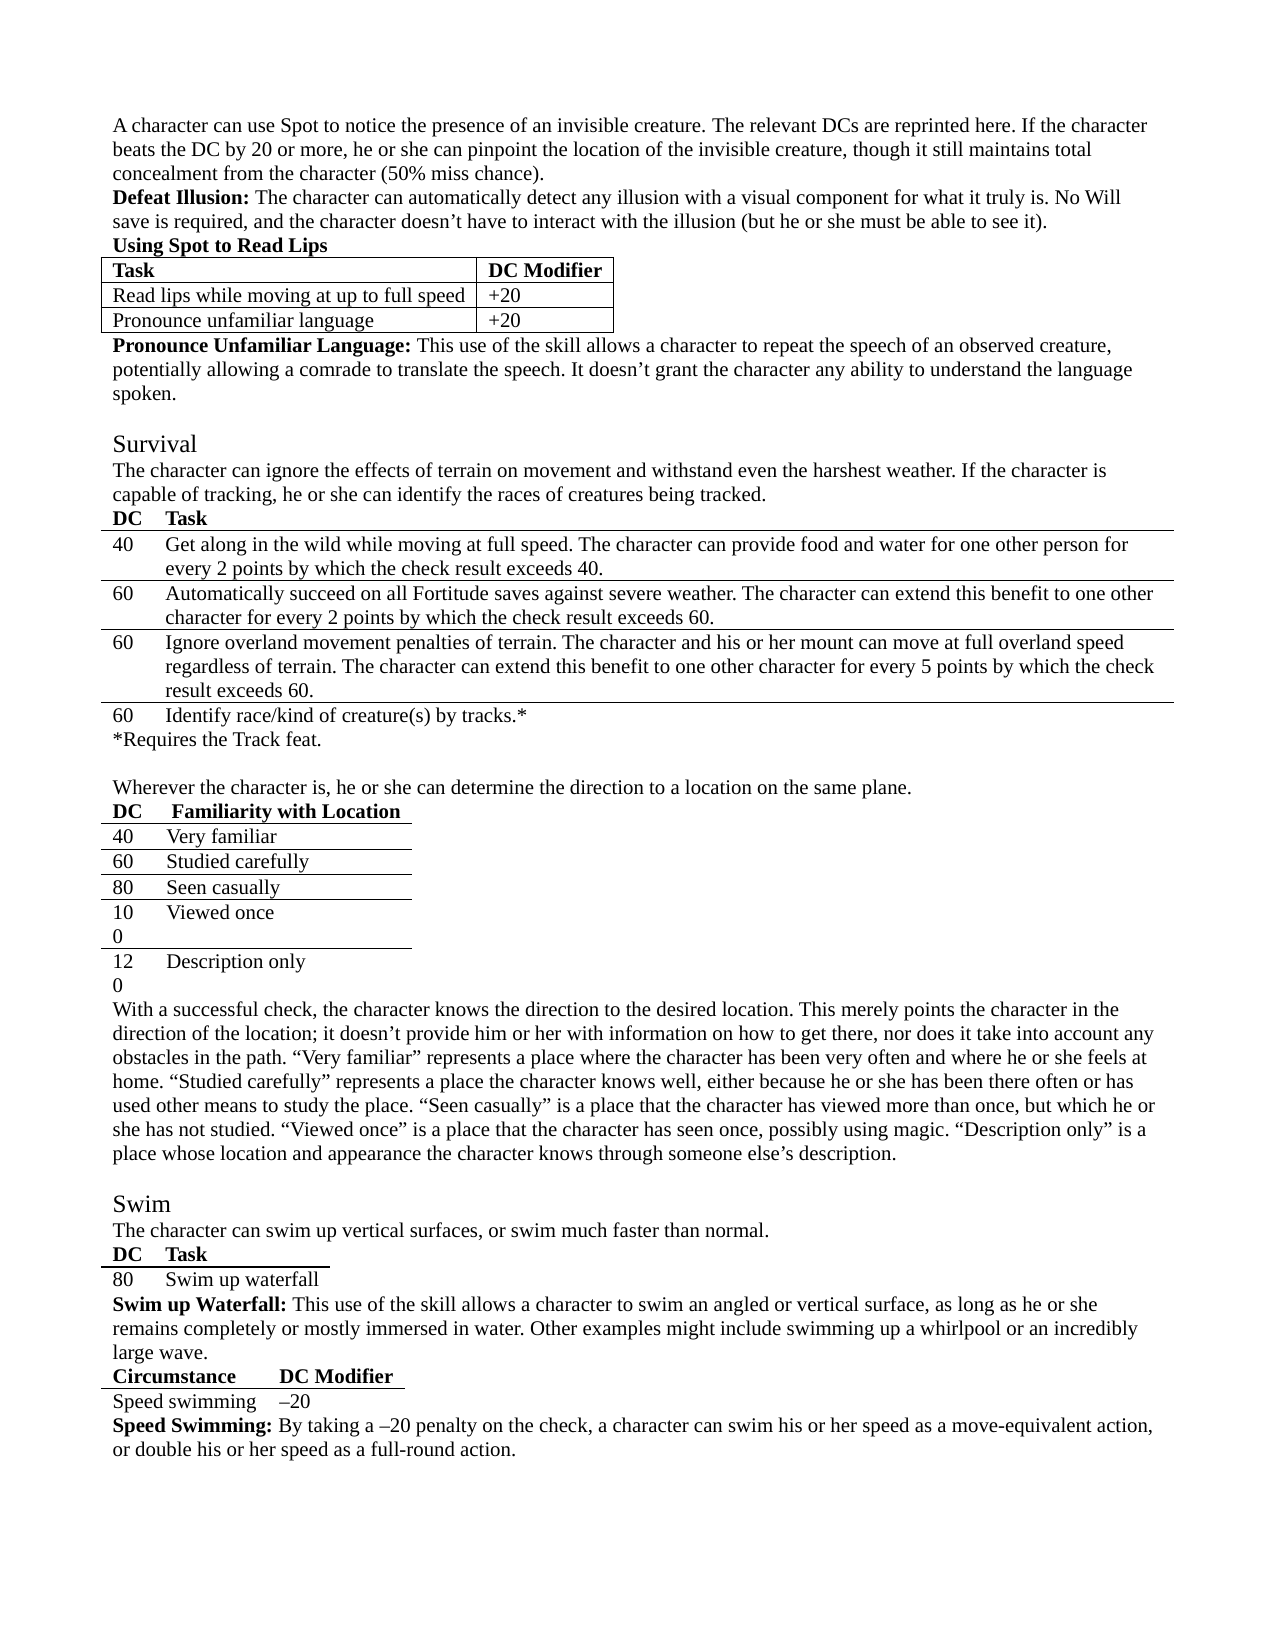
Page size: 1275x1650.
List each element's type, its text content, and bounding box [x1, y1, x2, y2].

text The character can swim up vertical surfaces, or swim much faster than normal. [112, 1218, 1162, 1242]
text *Requires the Track feat. [112, 727, 1162, 751]
text Pronounce Unfamiliar Language: This use of the skill allows a character to repeat the speech of an observed creature, potentially allowing a comrade to translate the speech. It doesn’t grant the character any ability to understand the language spoken. [112, 333, 1162, 405]
text Wherever the character is, he or she can determine the direction to a location on the same plane. [112, 775, 1162, 799]
text Speed Swimming: By taking a –20 penalty on the check, a character can swim his or her speed as a move-equivalent action, or double his or her speed as a full-round action. [112, 1413, 1162, 1461]
table_cell Get along in the wild while moving at full speed. The character can provide food and water for one other person for every 2 points by which the check result exceeds 40. [154, 531, 1174, 579]
table_cell +20 [477, 283, 613, 307]
table_cell 40 [101, 824, 155, 848]
table_header Task [154, 1242, 330, 1266]
subtitle Using Spot to Read Lips [112, 233, 1162, 257]
text With a successful check, the character knows the direction to the desired location. This merely points the character in the direction of the location; it doesn’t provide him or her with information on how to get there, nor does it take into account any obstacles in the path. “Very familiar” represents a place where the character has been very often and where he or she feels at home. “Studied carefully” represents a place the character knows well, either because he or she has been there often or has used other means to study the place. “Seen casually” is a place that the character has viewed more than once, but which he or she has not studied. “Viewed once” is a place that the character has seen once, possibly using magic. “Description only” is a place whose location and appearance the character knows through someone else’s description. [112, 997, 1162, 1165]
table_cell Studied carefully [155, 850, 412, 873]
table_header DC Modifier [268, 1364, 404, 1388]
table_header Familiarity with Location [155, 799, 412, 823]
text Swim up Waterfall: This use of the skill allows a character to swim an angled or vertical surface, as long as he or she remains completely or mostly immersed in water. Other examples might include swimming up a whirlpool or an incredibly large wave. [112, 1291, 1162, 1364]
table_header DC [101, 506, 154, 530]
table_cell 40 [101, 531, 154, 579]
table_cell Description only [155, 949, 412, 997]
table_header DC [101, 1242, 154, 1266]
table_header DC [101, 799, 155, 823]
table_cell Viewed once [155, 900, 412, 948]
table_cell 120 [101, 949, 155, 997]
table_cell +20 [477, 308, 613, 332]
table_cell –20 [268, 1389, 404, 1413]
table_header Task [154, 506, 1174, 530]
table_cell Swim up waterfall [154, 1268, 330, 1291]
table_cell Very familiar [155, 824, 412, 848]
subtitle Survival [112, 429, 1162, 458]
table_cell Automatically succeed on all Fortitude saves against severe weather. The character can extend this benefit to one other character for every 2 points by which the check result exceeds 60. [154, 581, 1174, 629]
text Defeat Illusion: The character can automatically detect any illusion with a visual component for what it truly is. No Will save is required, and the character doesn’t have to interact with the illusion (but he or she must be able to see it). [112, 185, 1162, 233]
table_cell Speed swimming [101, 1389, 268, 1413]
subtitle Swim [112, 1189, 1162, 1218]
table_cell 100 [101, 900, 155, 948]
table_cell Identify race/kind of creature(s) by tracks.* [154, 703, 1174, 727]
table_cell Pronounce unfamiliar language [102, 308, 476, 332]
table_cell Read lips while moving at up to full speed [102, 283, 476, 307]
table_header Circumstance [101, 1364, 268, 1388]
table_cell 60 [101, 581, 154, 629]
text A character can use Spot to notice the presence of an invisible creature. The relevant DCs are reprinted here. If the character beats the DC by 20 or more, he or she can pinpoint the location of the invisible creature, though it still maintains total concealment from the character (50% miss chance). [112, 112, 1162, 185]
table_cell 80 [101, 875, 155, 899]
table_cell 60 [101, 850, 155, 873]
text The character can ignore the effects of terrain on movement and withstand even the harshest weather. If the character is capable of tracking, he or she can identify the races of creatures being tracked. [112, 458, 1162, 506]
table_cell 60 [101, 703, 154, 727]
table_cell Seen casually [155, 875, 412, 899]
table_cell 60 [101, 630, 154, 702]
table_cell 80 [101, 1268, 154, 1291]
table_header Task [102, 258, 476, 282]
table_cell Ignore overland movement penalties of terrain. The character and his or her mount can move at full overland speed regardless of terrain. The character can extend this benefit to one other character for every 5 points by which the check result exceeds 60. [154, 630, 1174, 702]
table_header DC Modifier [477, 258, 613, 282]
